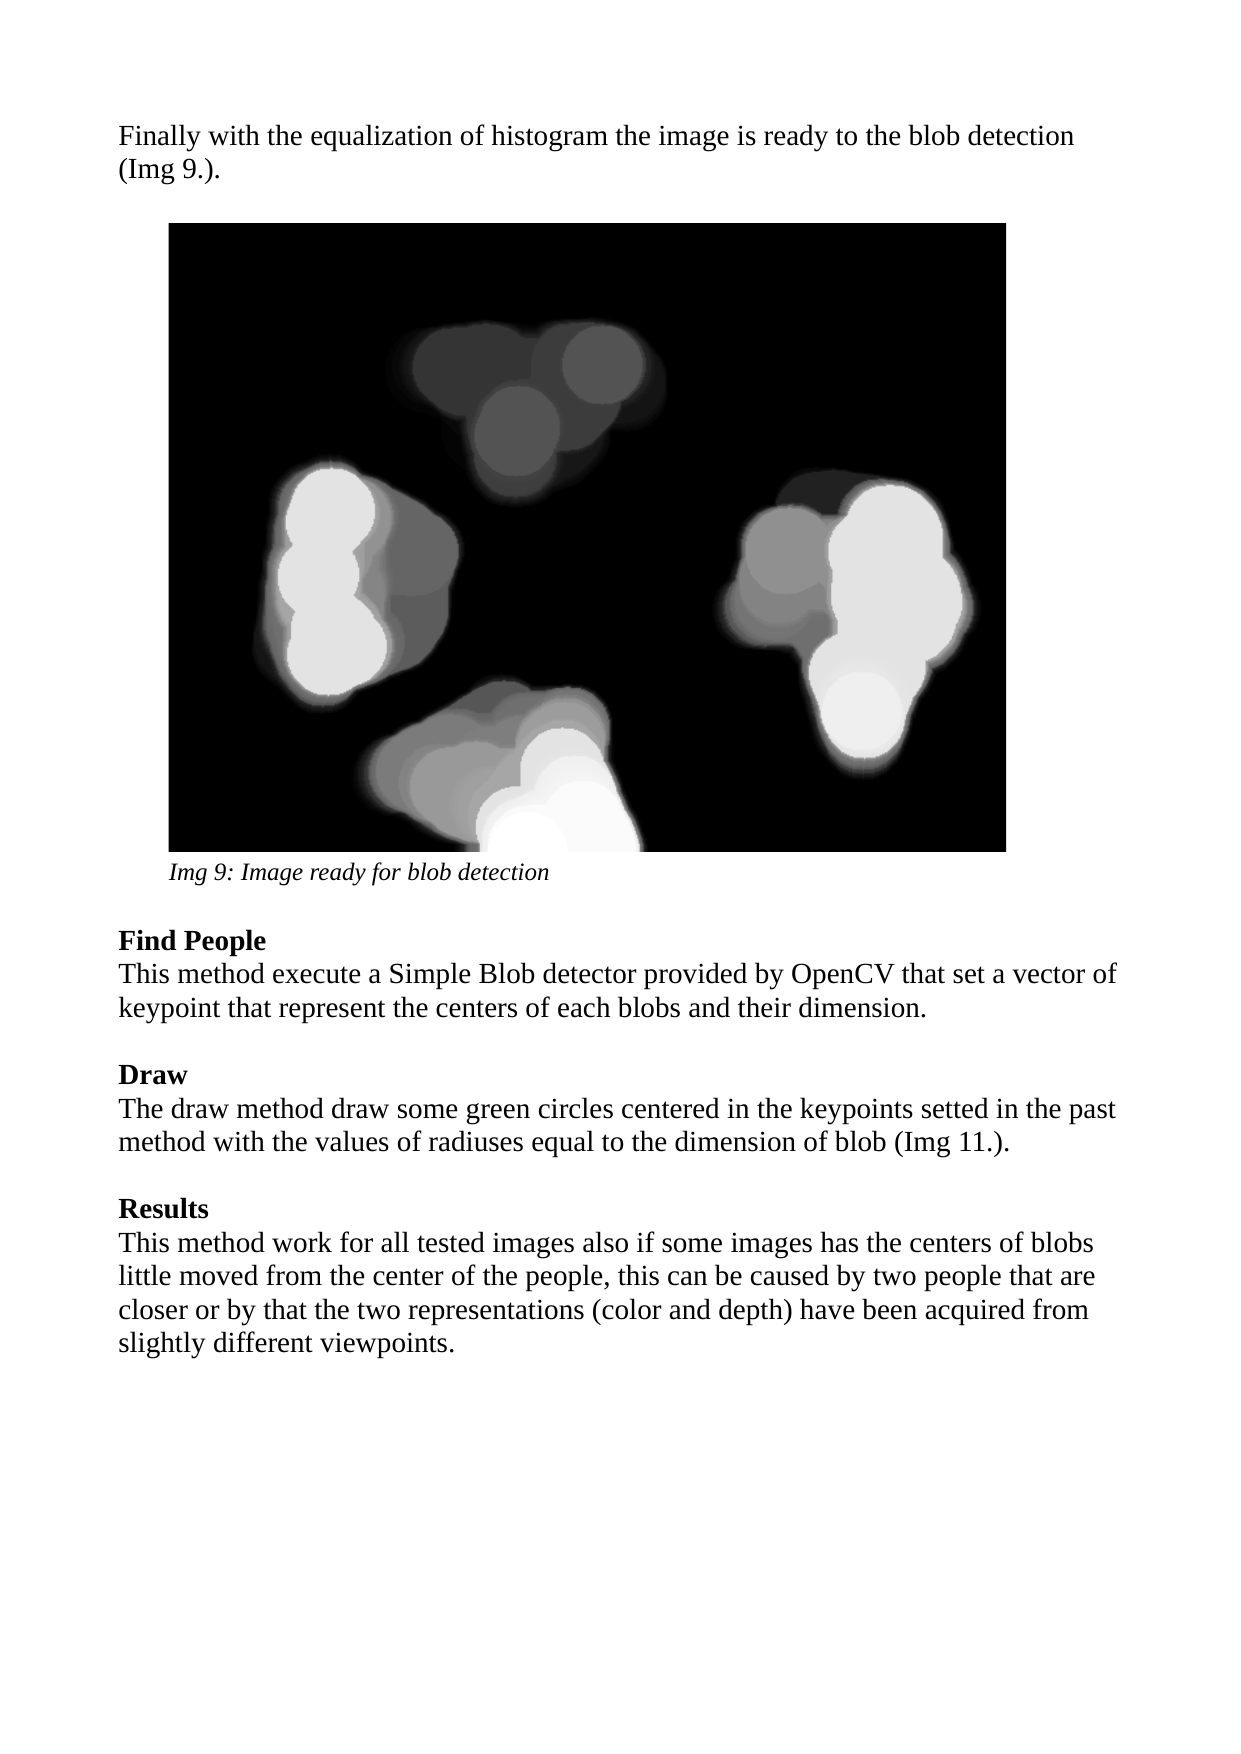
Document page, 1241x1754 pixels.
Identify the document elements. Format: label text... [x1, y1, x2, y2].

text The draw method draw some green circles centered in the keypoints setted in the past method with the values of radiuses equal to the dimension of blob (Img 11.). [118, 1091, 1122, 1158]
text This method execute a Simple Blob detector provided by OpenCV that set a vector of keypoint that represent the centers of each blobs and their dimension. [118, 957, 1122, 1024]
picture [168, 223, 1007, 852]
text Finally with the equalization of histogram the image is ready to the blob detection (Img 9.). [118, 118, 1122, 185]
text This method work for all tested images also if some images has the centers of blobs little moved from the center of the people, this can be caused by two people that are closer or by that the two representations (color and depth) have been acquired from slightly different viewpoints. [118, 1225, 1122, 1359]
text Img 9: Image ready for blob detection [168, 852, 1006, 886]
text Find People [118, 923, 1122, 957]
text Results [118, 1191, 1122, 1225]
text Draw [118, 1057, 1122, 1091]
